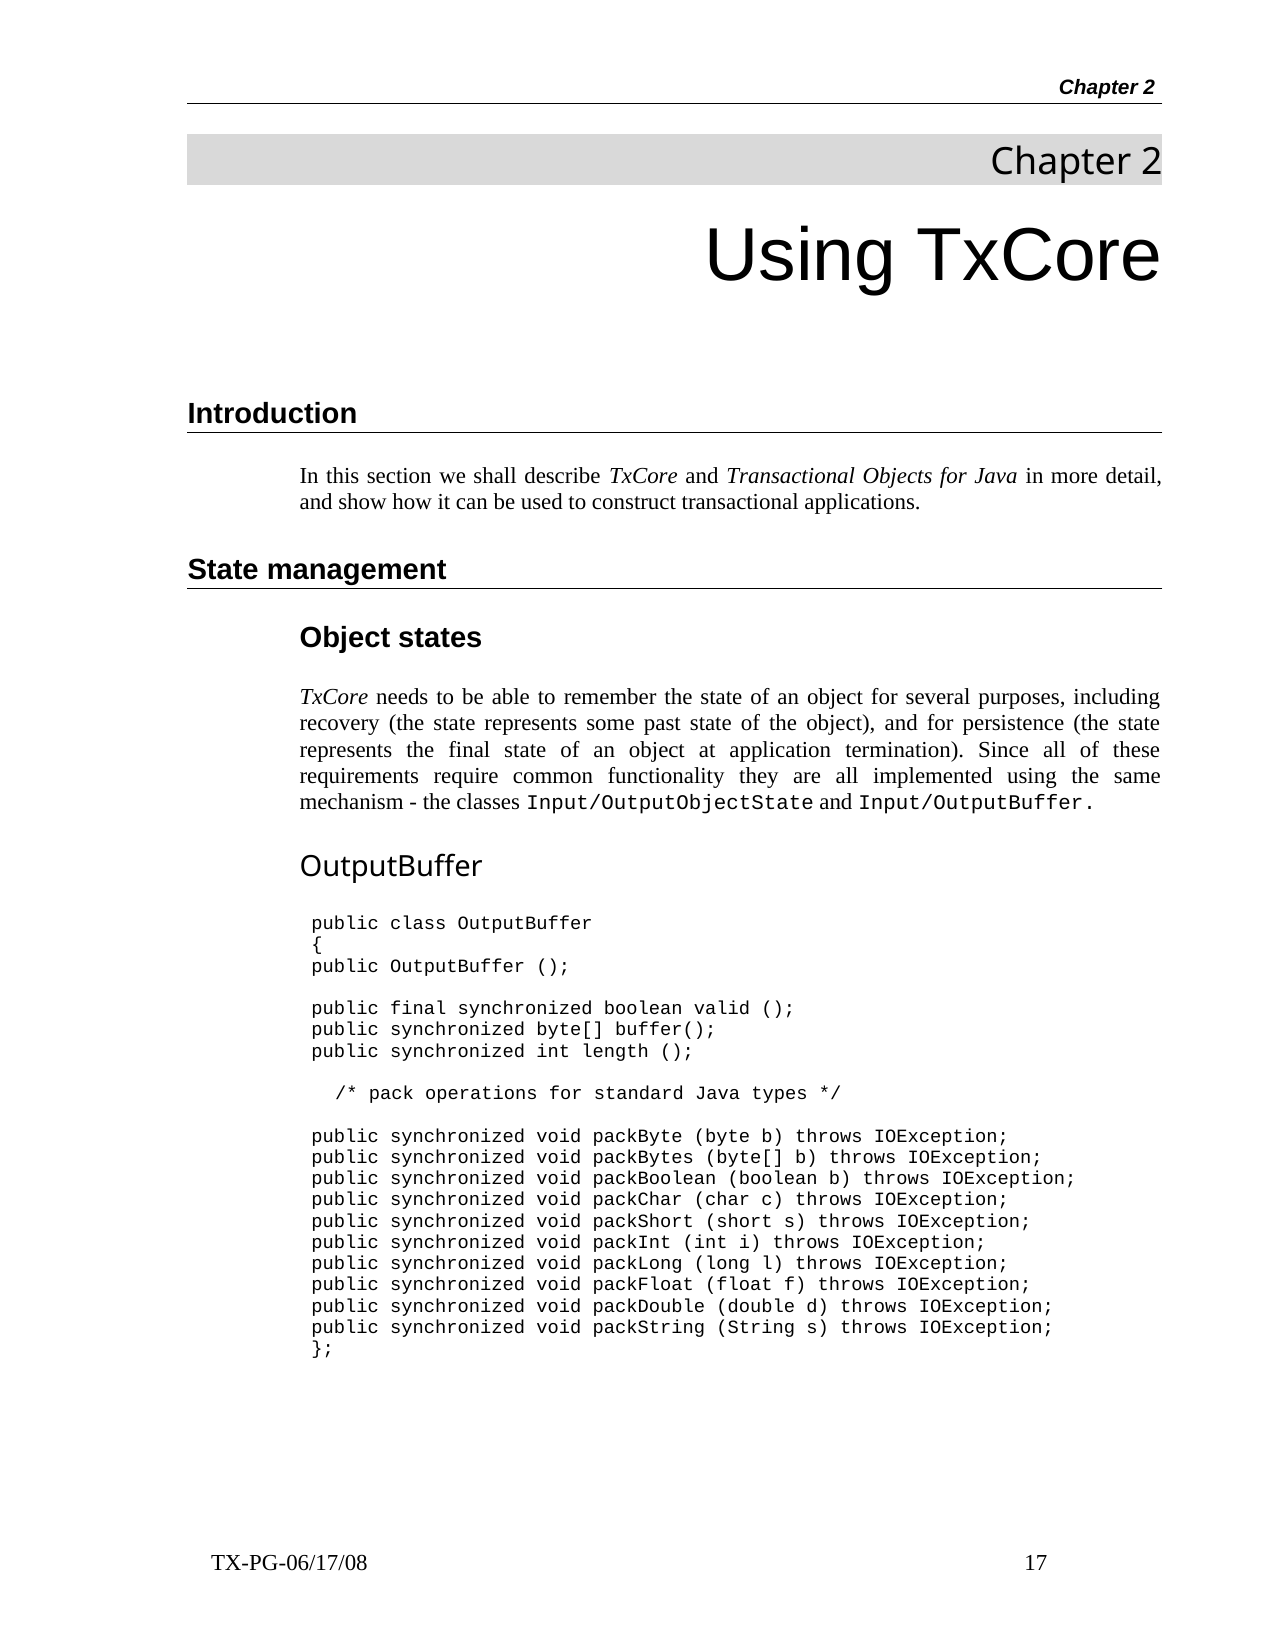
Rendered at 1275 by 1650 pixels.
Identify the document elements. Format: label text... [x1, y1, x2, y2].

subtitle Introduction [187, 396, 1162, 432]
text In this section we shall describe TxCore and Transactional Objects for Java in more detail, and show how it can be used to construct transactional applications. [299, 462, 1162, 515]
text TxCore needs to be able to remember the state of an object for several purposes, including recovery (the state represents some past state of the object), and for persistence (the state represents the final state of an object at application termination). Since all of these requirements require common functionality they are all implemented using the same mechanism - the classes Input/OutputObjectState and Input/OutputBuffer. [299, 683, 1162, 816]
subtitle OutputBuffer [299, 845, 1162, 885]
text public class OutputBuffer { public OutputBuffer (); public final synchronized boolean valid (); public synchronized byte[] buffer(); public synchronized int length (); /* pack operations for standard Java types */ public synchronized void packByte (byte b) throws IOException; public synchronized void packBytes (byte[] b) throws IOException; public synchronized void packBoolean (boolean b) throws IOException; public synchronized void packChar (char c) throws IOException; public synchronized void packShort (short s) throws IOException; public synchronized void packInt (int i) throws IOException; public synchronized void packLong (long l) throws IOException; public synchronized void packFloat (float f) throws IOException; public synchronized void packDouble (double d) throws IOException; public synchronized void packString (String s) throws IOException; }; [311, 914, 1162, 1360]
subtitle Object states [299, 620, 1162, 654]
subtitle State management [187, 552, 1162, 588]
title Using TxCore [302, 210, 1162, 296]
